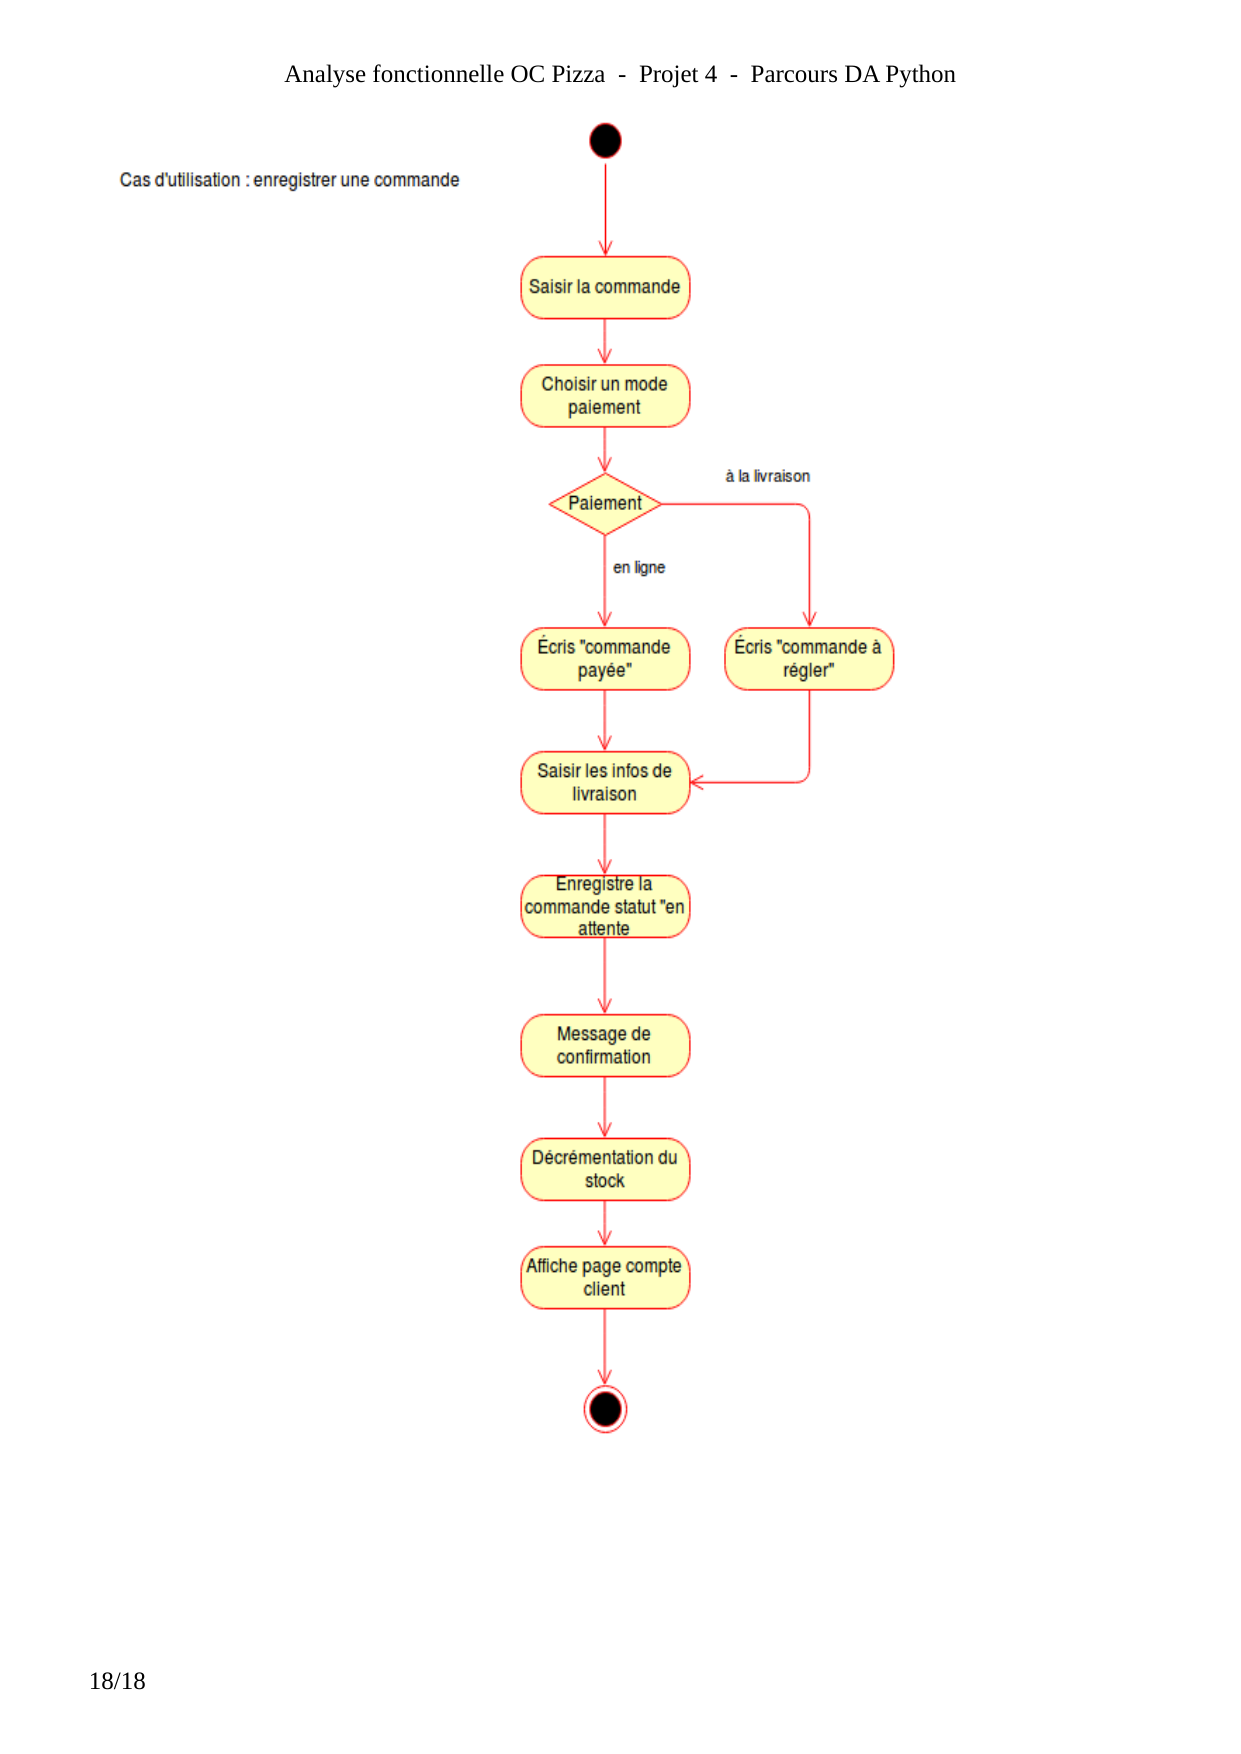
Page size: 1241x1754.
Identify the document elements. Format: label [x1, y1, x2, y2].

picture [106, 117, 896, 1435]
